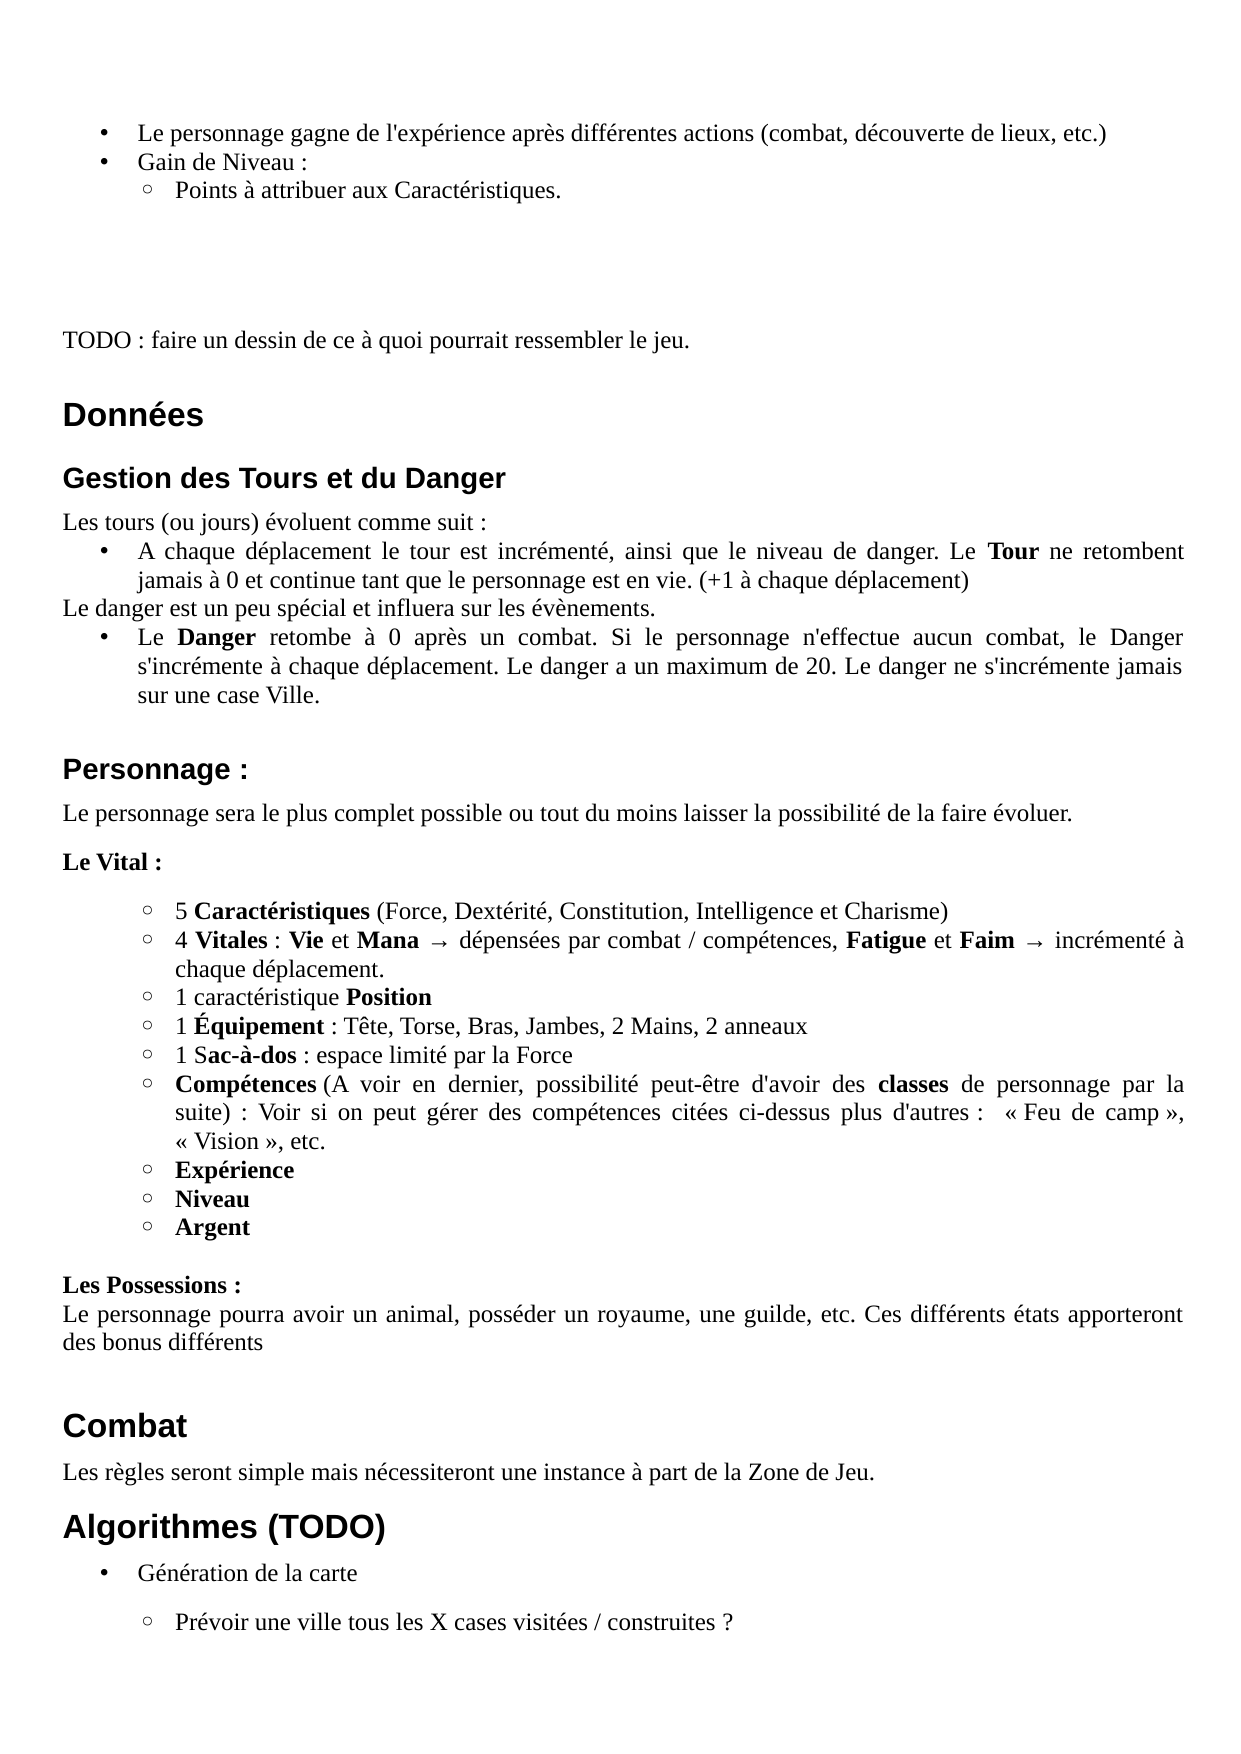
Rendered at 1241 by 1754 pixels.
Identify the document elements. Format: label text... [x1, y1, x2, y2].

subtitle Combat [62, 1406, 1184, 1444]
subtitle Gestion des Tours et du Danger [62, 461, 1184, 495]
subtitle Personnage : [62, 752, 1184, 786]
list Le personnage gagne de l'expérience après différentes actions (combat, découverte de lieux, etc.) [100, 118, 1184, 147]
list 1 caractéristique Position [137, 982, 1184, 1011]
list Niveau [137, 1184, 1184, 1212]
text Les Possessions : [62, 1270, 1184, 1299]
list A chaque déplacement le tour est incrémenté, ainsi que le niveau de danger. Le Tour ne retombent jamais à 0 et continue tant que le personnage est en vie. (+1 à chaque déplacement) [100, 536, 1184, 593]
list Expérience [137, 1155, 1184, 1184]
list 5 Caractéristiques (Force, Dextérité, Constitution, Intelligence et Charisme) [137, 896, 1184, 925]
list Gain de Niveau : [100, 147, 1184, 176]
text Le personnage pourra avoir un animal, posséder un royaume, une guilde, etc. Ces différents états apporteront des bonus différents [62, 1299, 1184, 1356]
list 4 Vitales : Vie et Mana → dépensées par combat / compétences, Fatigue et Faim → incrémenté à chaque déplacement. [137, 925, 1184, 982]
list 1 Équipement : Tête, Torse, Bras, Jambes, 2 Mains, 2 anneaux [137, 1011, 1184, 1040]
text Le Vital : [62, 847, 1184, 876]
list Compétences (A voir en dernier, possibilité peut-être d'avoir des classes de personnage par la suite) : Voir si on peut gérer des compétences citées ci-dessus plus d'autres : « Feu de camp », « Vision », etc. [137, 1069, 1184, 1155]
text Les tours (ou jours) évoluent comme suit : [62, 507, 1184, 536]
list Points à attribuer aux Caractéristiques. [137, 176, 1184, 204]
list Génération de la carte [100, 1558, 1184, 1586]
list 1 Sac-à-dos : espace limité par la Force [137, 1040, 1184, 1069]
list Prévoir une ville tous les X cases visitées / construites ? [137, 1607, 1184, 1636]
text Les règles seront simple mais nécessiteront une instance à part de la Zone de Jeu. [62, 1457, 1184, 1486]
subtitle Algorithmes (TODO) [62, 1507, 1184, 1545]
text Le danger est un peu spécial et influera sur les évènements. [62, 593, 1184, 622]
list Argent [137, 1212, 1184, 1241]
text Le personnage sera le plus complet possible ou tout du moins laisser la possibilité de la faire évoluer. [62, 798, 1184, 827]
text TODO : faire un dessin de ce à quoi pourrait ressembler le jeu. [62, 325, 1184, 354]
subtitle Données [62, 395, 1184, 434]
list Le Danger retombe à 0 après un combat. Si le personnage n'effectue aucun combat, le Danger s'incrémente à chaque déplacement. Le danger a un maximum de 20. Le danger ne s'incrémente jamais sur une case Ville. [100, 622, 1184, 708]
